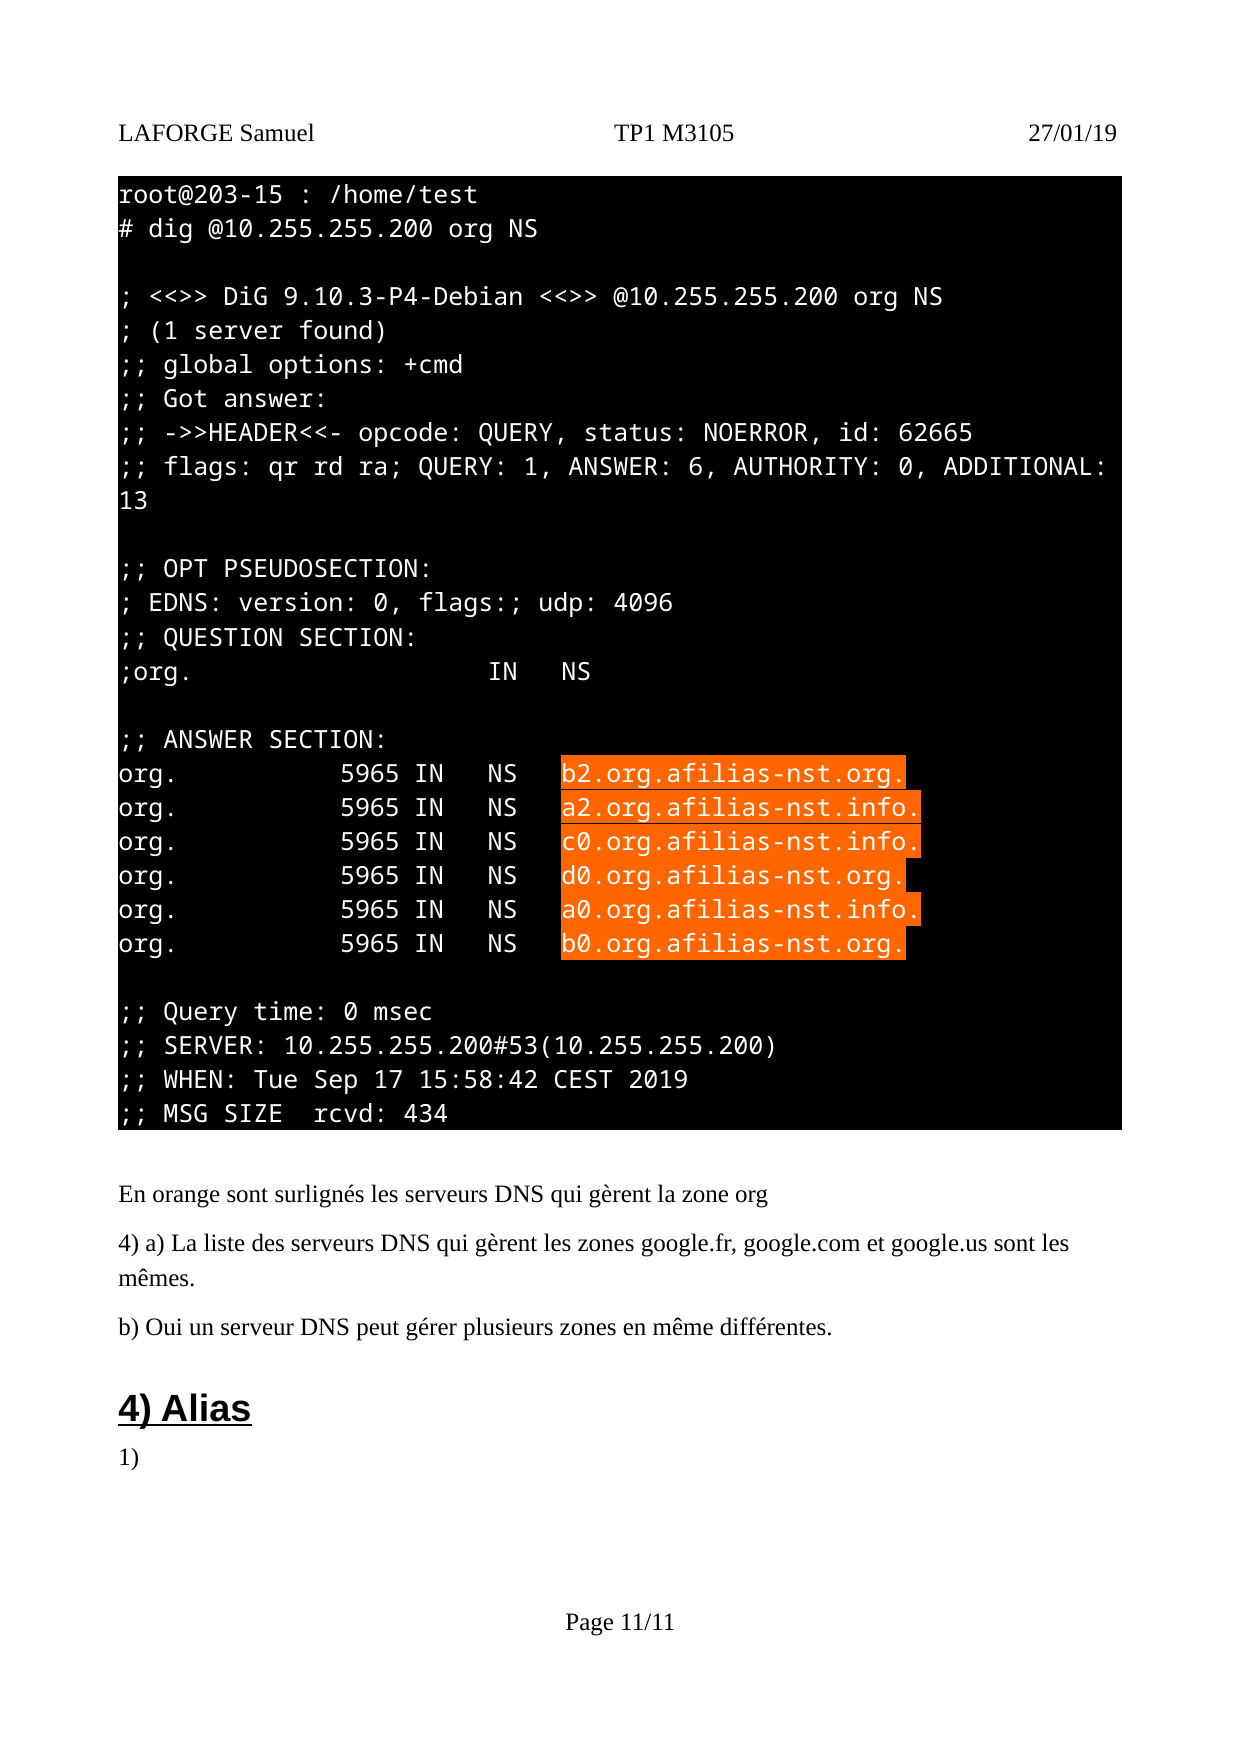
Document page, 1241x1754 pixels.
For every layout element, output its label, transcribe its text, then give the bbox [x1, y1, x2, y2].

text ;org. IN NS [118, 653, 1122, 687]
text root@203-15 : /home/test [118, 176, 1122, 210]
text org. 5965 IN NS b2.org.afilias-nst.org. [118, 755, 1122, 789]
text org. 5965 IN NS a0.org.afilias-nst.info. [118, 892, 1122, 926]
text ;; ->>HEADER<<- opcode: QUERY, status: NOERROR, id: 62665 [118, 415, 1122, 449]
text ;; MSG SIZE rcvd: 434 [118, 1096, 1122, 1130]
text org. 5965 IN NS c0.org.afilias-nst.info. [118, 823, 1122, 858]
text ;; WHEN: Tue Sep 17 15:58:42 CEST 2019 [118, 1062, 1122, 1096]
text org. 5965 IN NS d0.org.afilias-nst.org. [118, 858, 1122, 892]
text ;; SERVER: 10.255.255.200#53(10.255.255.200) [118, 1028, 1122, 1062]
text # dig @10.255.255.200 org NS [118, 210, 1122, 244]
text ;; Query time: 0 msec [118, 994, 1122, 1028]
text ;; OPT PSEUDOSECTION: [118, 551, 1122, 585]
text 1) [118, 1442, 1122, 1471]
text ; (1 server found) [118, 313, 1122, 347]
text ;; QUESTION SECTION: [118, 619, 1122, 653]
subtitle 4) Alias [118, 1386, 1122, 1429]
text b) Oui un serveur DNS peut gérer plusieurs zones en même différentes. [118, 1312, 1122, 1341]
text ;; Got answer: [118, 381, 1122, 415]
text ; EDNS: version: 0, flags:; udp: 4096 [118, 585, 1122, 619]
text 4) a) La liste des serveurs DNS qui gèrent les zones google.fr, google.com et google.us sont les mêmes. [118, 1228, 1122, 1291]
text ;; ANSWER SECTION: [118, 721, 1122, 755]
text org. 5965 IN NS a2.org.afilias-nst.info. [118, 789, 1122, 823]
text ;; flags: qr rd ra; QUERY: 1, ANSWER: 6, AUTHORITY: 0, ADDITIONAL: 13 [118, 449, 1122, 517]
text org. 5965 IN NS b0.org.afilias-nst.org. [118, 926, 1122, 960]
text ; <<>> DiG 9.10.3-P4-Debian <<>> @10.255.255.200 org NS [118, 278, 1122, 313]
text En orange sont surlignés les serveurs DNS qui gèrent la zone org [118, 1179, 1122, 1208]
text ;; global options: +cmd [118, 347, 1122, 381]
